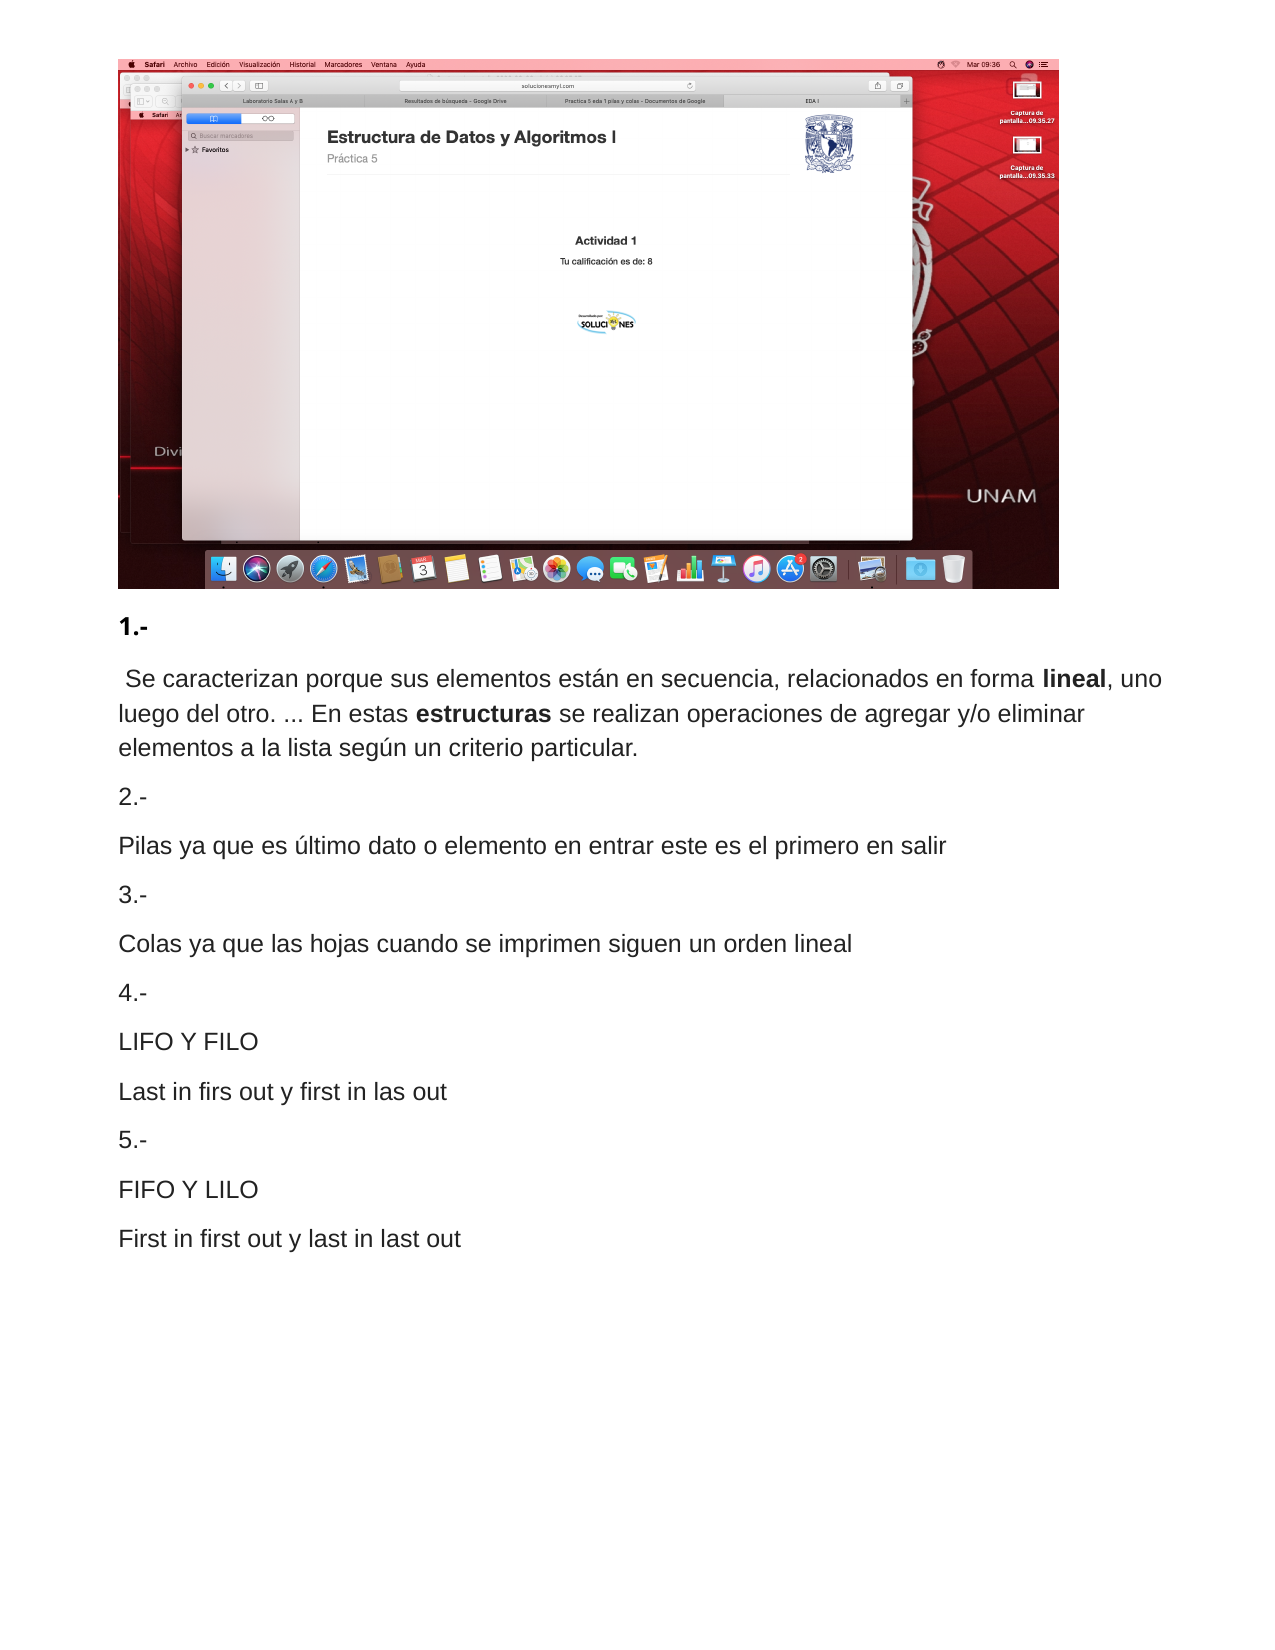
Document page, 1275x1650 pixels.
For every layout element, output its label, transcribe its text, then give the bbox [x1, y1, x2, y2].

text 4.- [118, 978, 1205, 1007]
text Colas ya que las hojas cuando se imprimen siguen un orden lineal [118, 929, 1205, 958]
text 1.- [118, 609, 1205, 643]
text FIFO Y LILO [118, 1174, 1205, 1203]
text 2.- [118, 782, 1205, 811]
text Last in firs out y first in las out [118, 1076, 1205, 1105]
text Se caracterizan porque sus elementos están en secuencia, relacionados en forma lineal, uno luego del otro. ... En estas estructuras se realizan operaciones de agregar y/o eliminar elementos a la lista según un criterio particular. [118, 664, 1205, 762]
text Pilas ya que es último dato o elemento en entrar este es el primero en salir [118, 831, 1205, 860]
text 5.- [118, 1126, 1205, 1154]
text 3.- [118, 880, 1205, 909]
text First in first out y last in last out [118, 1224, 1205, 1287]
text LIFO Y FILO [118, 1027, 1205, 1056]
